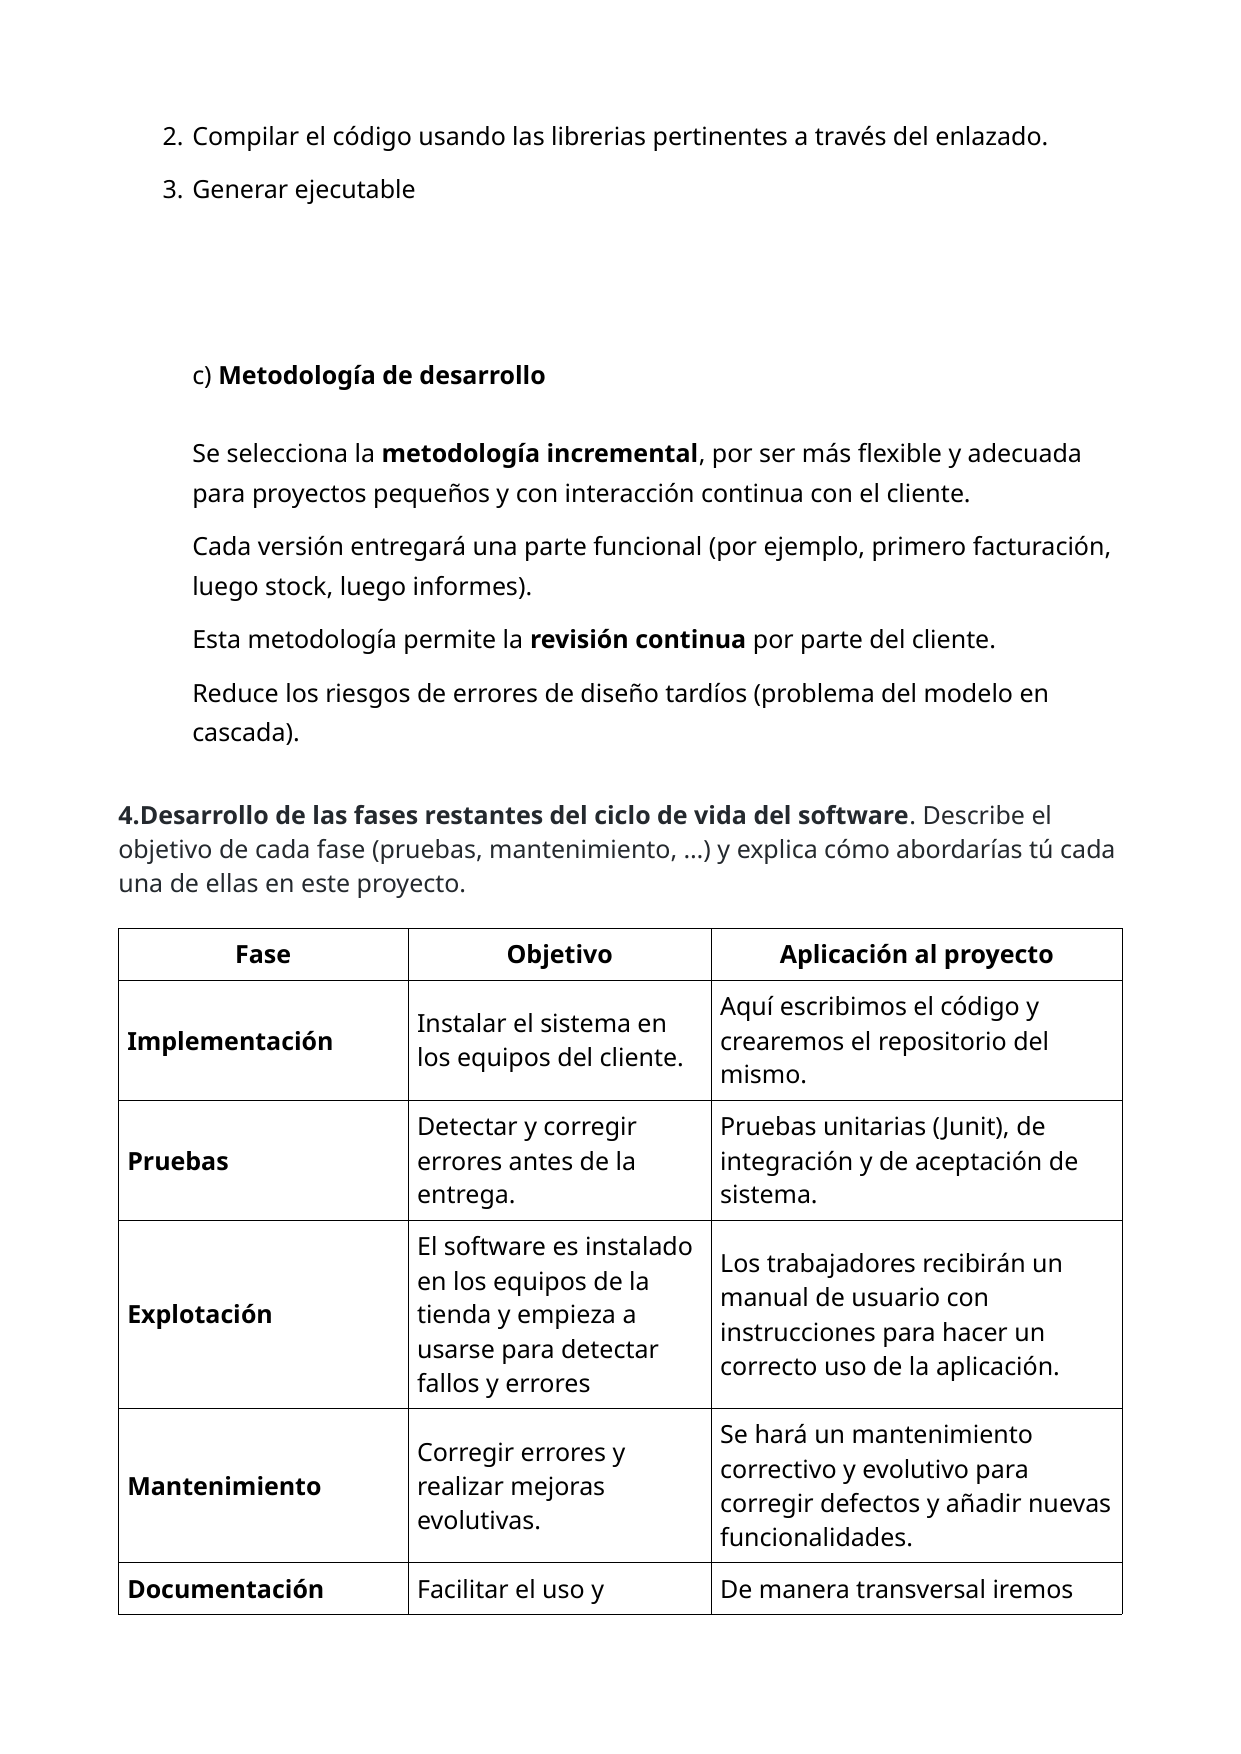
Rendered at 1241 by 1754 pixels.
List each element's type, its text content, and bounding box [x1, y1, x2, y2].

table_cell De manera transversal iremos [712, 1563, 1122, 1614]
table_cell Explotación [119, 1221, 408, 1408]
table_cell Documentación [119, 1563, 408, 1614]
table_cell Pruebas unitarias (Junit), de integración y de aceptación de sistema. [712, 1101, 1122, 1220]
table_header Objetivo [409, 929, 711, 980]
table_cell Instalar el sistema en los equipos del cliente. [409, 981, 711, 1100]
table_cell Corregir errores y realizar mejoras evolutivas. [409, 1409, 711, 1562]
table_header Fase [119, 929, 408, 980]
table_cell Los trabajadores recibirán un manual de usuario con instrucciones para hacer un correcto uso de la aplicación. [712, 1221, 1122, 1408]
table_cell Aquí escribimos el código y crearemos el repositorio del mismo. [712, 981, 1122, 1100]
table_cell Detectar y corregir errores antes de la entrega. [409, 1101, 711, 1220]
text 4.Desarrollo de las fases restantes del ciclo de vida del software. Describe el objetivo de cada fase (pruebas, mantenimiento, …) y explica cómo abordarías tú cada una de ellas en este proyecto. [118, 797, 1122, 899]
list Generar ejecutable [162, 172, 1122, 284]
table_cell El software es instalado en los equipos de la tienda y empieza a usarse para detectar fallos y errores [409, 1221, 711, 1408]
list Cada versión entregará una parte funcional (por ejemplo, primero facturación, luego stock, luego informes). [162, 529, 1122, 602]
table_cell Pruebas [119, 1101, 408, 1220]
list Compilar el código usando las librerias pertinentes a través del enlazado. [162, 118, 1122, 152]
table_cell Mantenimiento [119, 1409, 408, 1562]
list c) Metodología de desarrollo Se selecciona la metodología incremental, por ser más flexible y adecuada para proyectos pequeños y con interacción continua con el cliente. [162, 358, 1122, 509]
table_cell Implementación [119, 981, 408, 1100]
table_cell Se hará un mantenimiento correctivo y evolutivo para corregir defectos y añadir nuevas funcionalidades. [712, 1409, 1122, 1562]
list Reduce los riesgos de errores de diseño tardíos (problema del modelo en cascada). [162, 676, 1122, 749]
list Esta metodología permite la revisión continua por parte del cliente. [162, 622, 1122, 656]
table_cell Facilitar el uso y [409, 1563, 711, 1614]
table_header Aplicación al proyecto [712, 929, 1122, 980]
